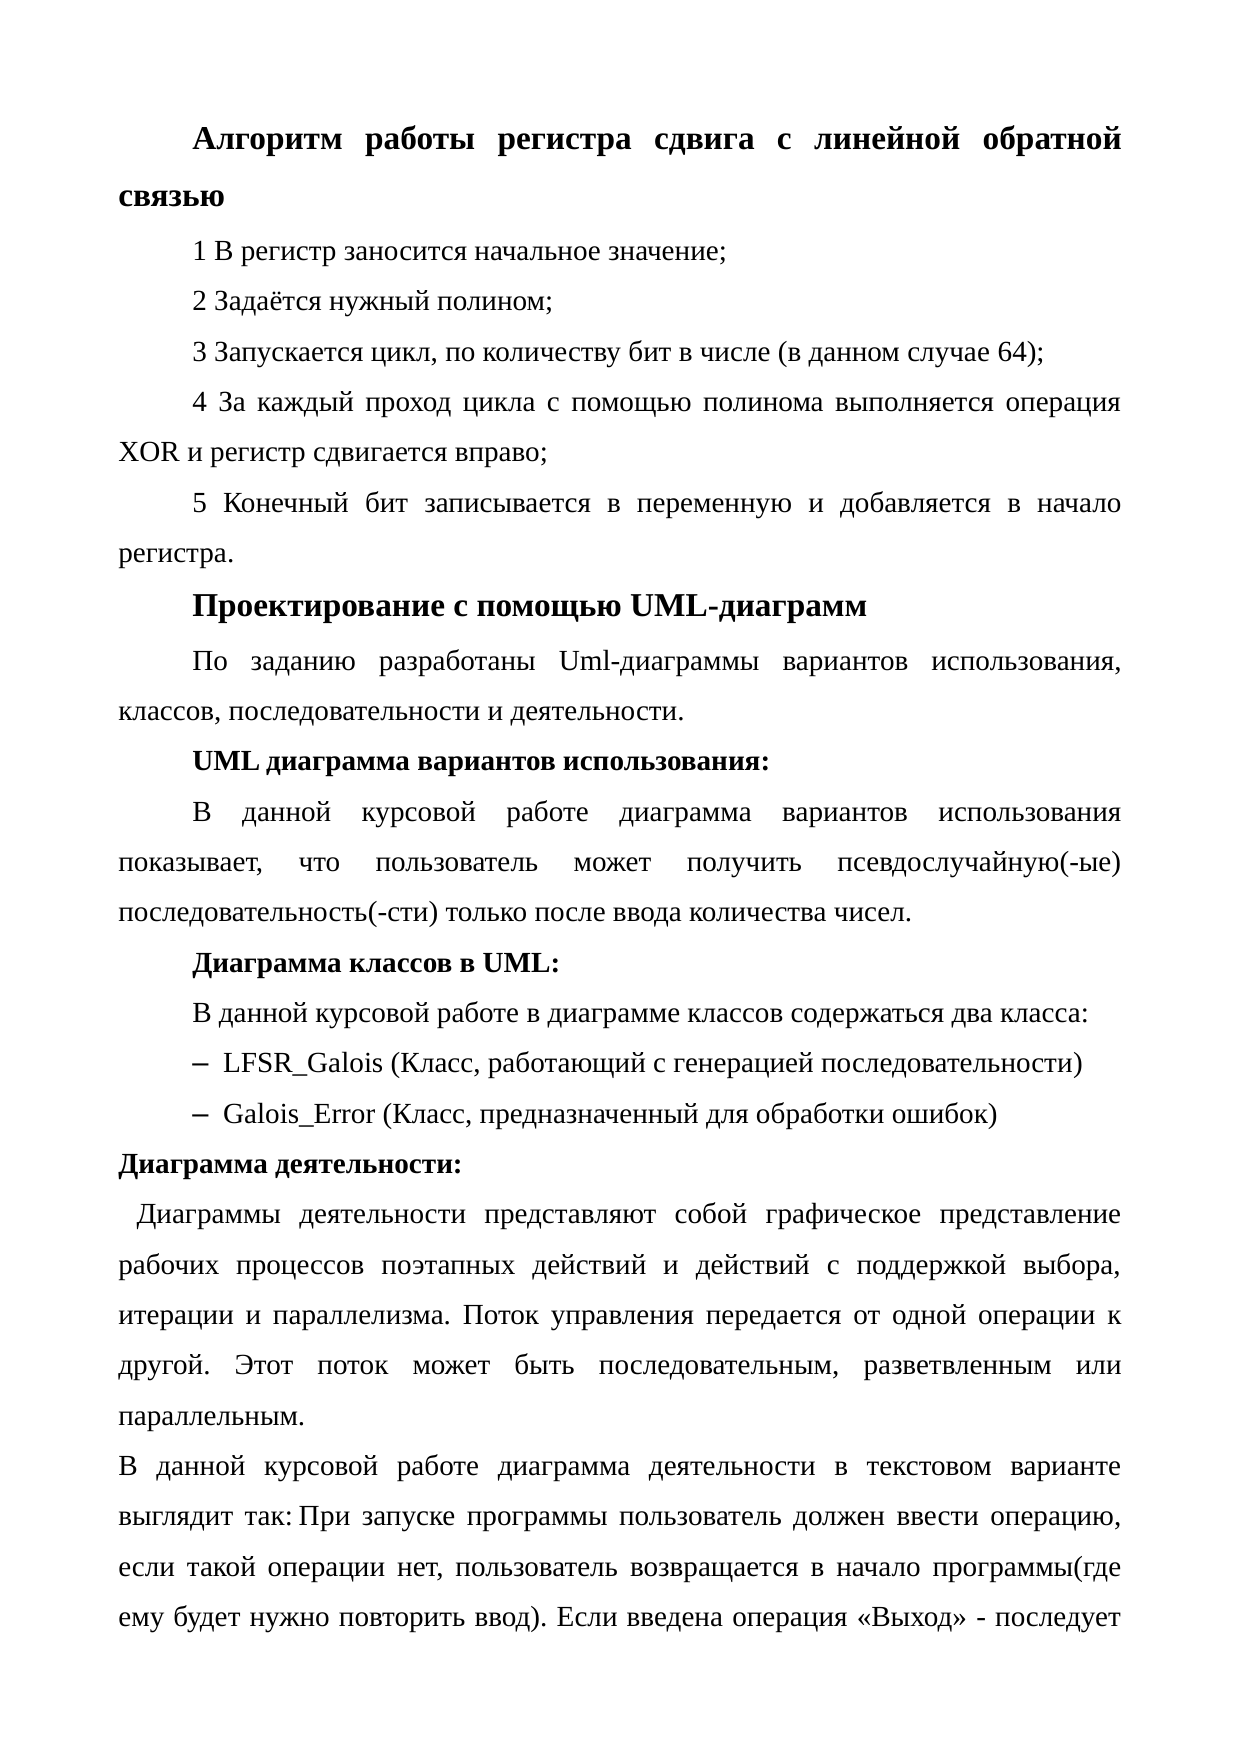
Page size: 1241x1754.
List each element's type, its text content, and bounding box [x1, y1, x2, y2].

list В данной курсовой работе диаграмма деятельности в текстовом варианте выглядит так: При запуске программы пользователь должен ввести операцию, если такой операции нет, пользователь возвращается в начало программы(где ему будет нужно повторить ввод). Если введена операция «Выход» - последует [118, 1448, 1122, 1632]
text 1 В регистр заносится начальное значение; [118, 233, 1122, 267]
text Проектирование с помощью UML-диаграмм [118, 585, 1122, 624]
text По заданию разработаны Uml-диаграммы вариантов использования, классов, последовательности и деятельности. [118, 643, 1122, 727]
text Диаграмма классов в UML: [118, 945, 1122, 978]
list Диаграмма деятельности: [118, 1146, 1122, 1180]
text В данной курсовой работе в диаграмме классов содержаться два класса: [118, 995, 1122, 1028]
text В данной курсовой работе диаграмма вариантов использования показывает, что пользователь может получить псевдослучайную(-ые) последовательность(-сти) только после ввода количества чисел. [118, 794, 1122, 928]
text 5 Конечный бит записывается в переменную и добавляется в начало регистра. [118, 485, 1122, 568]
list Galois_Error (Класс, предназначенный для обработки ошибок) [118, 1096, 1122, 1129]
text 4 За каждый проход цикла с помощью полинома выполняется операция XOR и регистр сдвигается вправо; [118, 384, 1122, 468]
list Диаграммы деятельности представляют собой графическое представление рабочих процессов поэтапных действий и действий с поддержкой выбора, итерации и параллелизма. Поток управления передается от одной операции к другой. Этот поток может быть последовательным, разветвленным или параллельным. [118, 1196, 1122, 1431]
text UML диаграмма вариантов использования: [118, 743, 1122, 777]
list LFSR_Galois (Класс, работающий с генерацией последовательности) [118, 1045, 1122, 1079]
text 3 Запускается цикл, по количеству бит в числе (в данном случае 64); [118, 334, 1122, 367]
text Алгоритм работы регистра сдвига с линейной обратной связью [118, 118, 1122, 214]
text 2 Задаётся нужный полином; [118, 283, 1122, 317]
